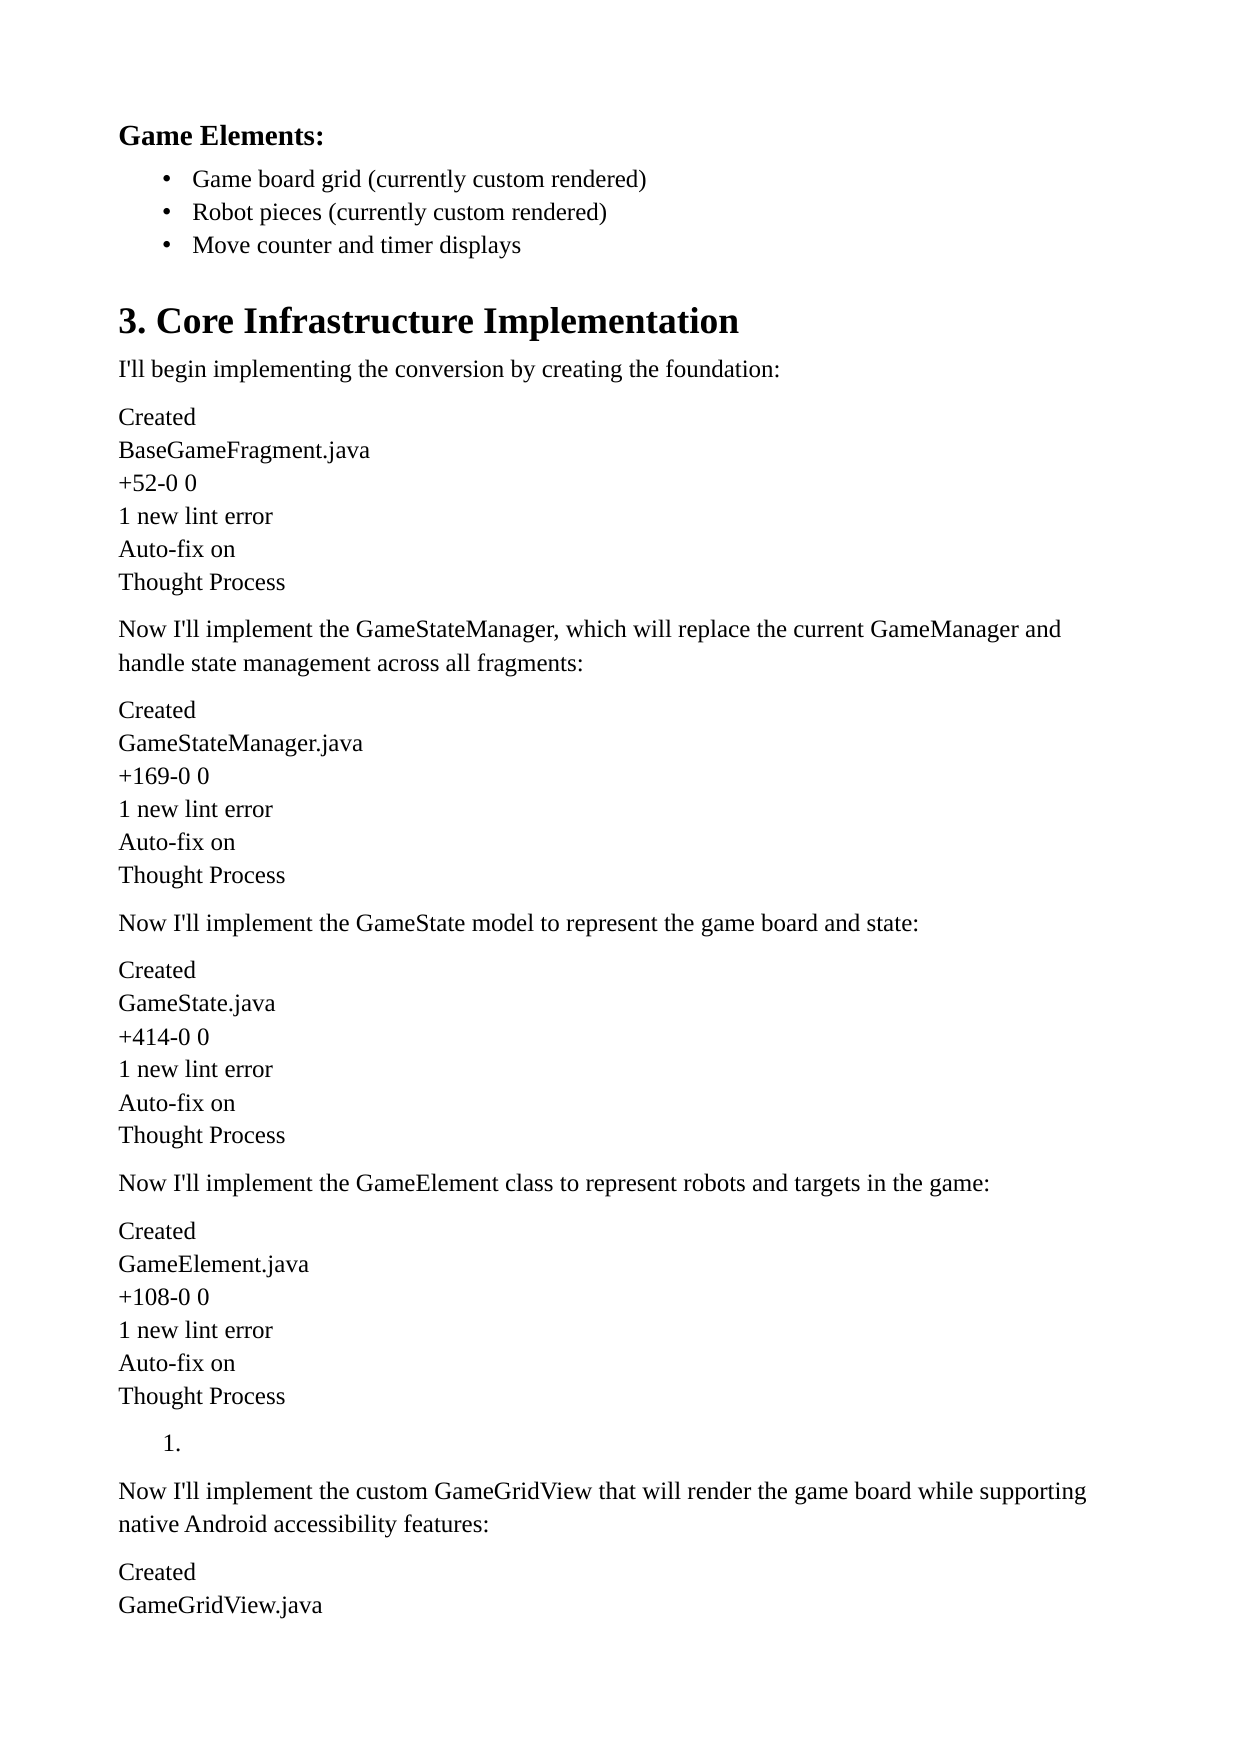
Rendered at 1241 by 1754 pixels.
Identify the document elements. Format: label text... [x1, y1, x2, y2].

subtitle Game Elements: [118, 118, 1122, 152]
text +52-0 0 [118, 468, 1122, 497]
text GameState.java [118, 988, 1122, 1017]
text Thought Process [118, 567, 1122, 596]
text +414-0 0 [118, 1022, 1122, 1050]
text GameElement.java [118, 1249, 1122, 1278]
text Now I'll implement the GameElement class to represent robots and targets in the game: [118, 1168, 1122, 1197]
text Created [118, 1557, 1122, 1586]
text Thought Process [118, 1381, 1122, 1410]
text Created [118, 695, 1122, 724]
text Auto-fix on [118, 534, 1122, 563]
list Robot pieces (currently custom rendered) [162, 197, 1122, 226]
text Auto-fix on [118, 1088, 1122, 1116]
text GameStateManager.java [118, 728, 1122, 757]
text Auto-fix on [118, 1348, 1122, 1377]
text 1 new lint error [118, 501, 1122, 530]
text GameGridView.java [118, 1590, 1122, 1618]
text Thought Process [118, 860, 1122, 889]
text Now I'll implement the GameState model to represent the game board and state: [118, 908, 1122, 937]
text 1 new lint error [118, 1315, 1122, 1344]
text I'll begin implementing the conversion by creating the foundation: [118, 354, 1122, 383]
text +108-0 0 [118, 1282, 1122, 1311]
text Now I'll implement the GameStateManager, which will replace the current GameManager and handle state management across all fragments: [118, 614, 1122, 676]
text Created [118, 1216, 1122, 1244]
list Game board grid (currently custom rendered) [162, 164, 1122, 193]
text Created [118, 956, 1122, 984]
text 1 new lint error [118, 1054, 1122, 1083]
subtitle 3. Core Infrastructure Implementation [118, 299, 1122, 342]
text Created [118, 402, 1122, 431]
text Thought Process [118, 1121, 1122, 1149]
text Now I'll implement the custom GameGridView that will render the game board while supporting native Android accessibility features: [118, 1476, 1122, 1538]
text BaseGameFragment.java [118, 435, 1122, 464]
list Move counter and timer displays [162, 230, 1122, 259]
text +169-0 0 [118, 761, 1122, 790]
text Auto-fix on [118, 827, 1122, 856]
text 1 new lint error [118, 794, 1122, 823]
